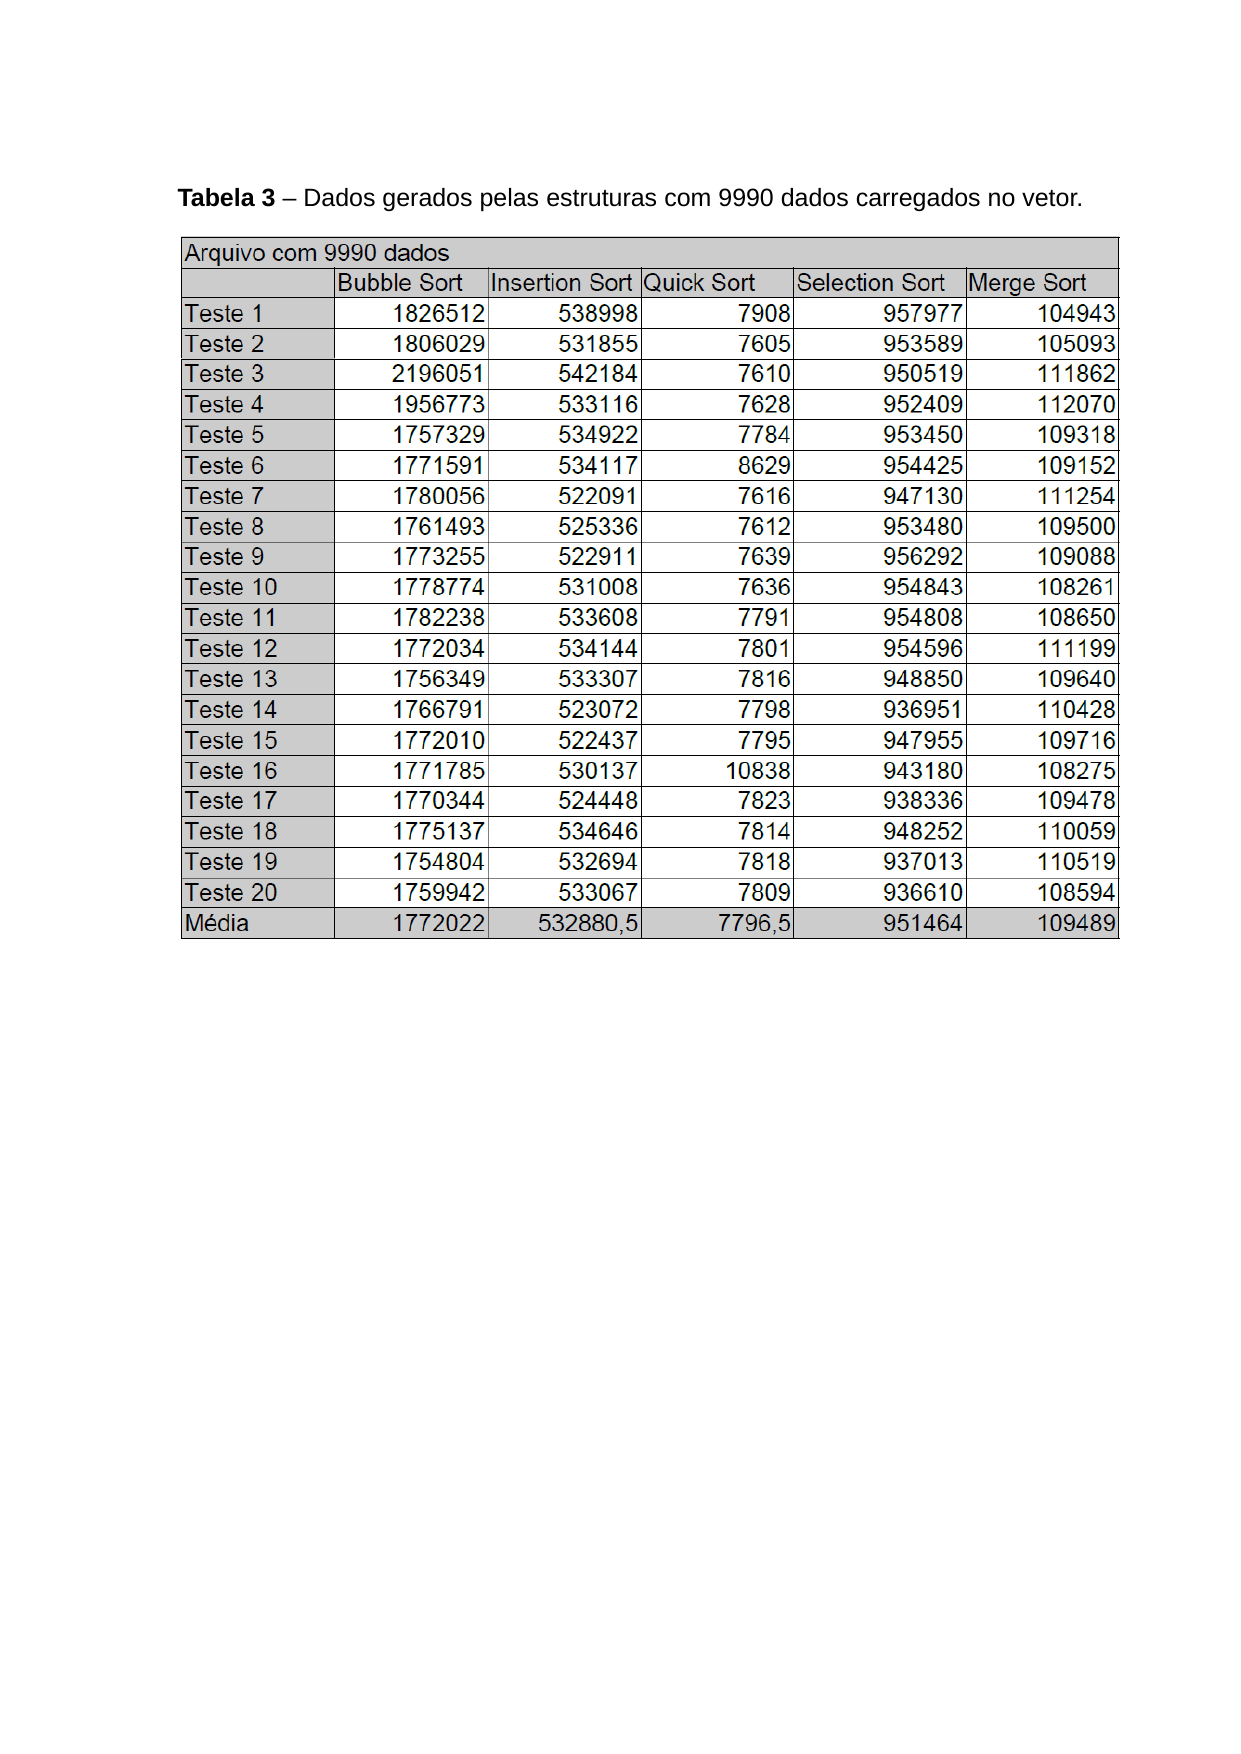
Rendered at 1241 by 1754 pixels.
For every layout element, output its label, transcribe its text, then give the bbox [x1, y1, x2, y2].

picture [177, 232, 1123, 943]
text Tabela 3 – Dados gerados pelas estruturas com 9990 dados carregados no vetor. [177, 183, 1122, 212]
